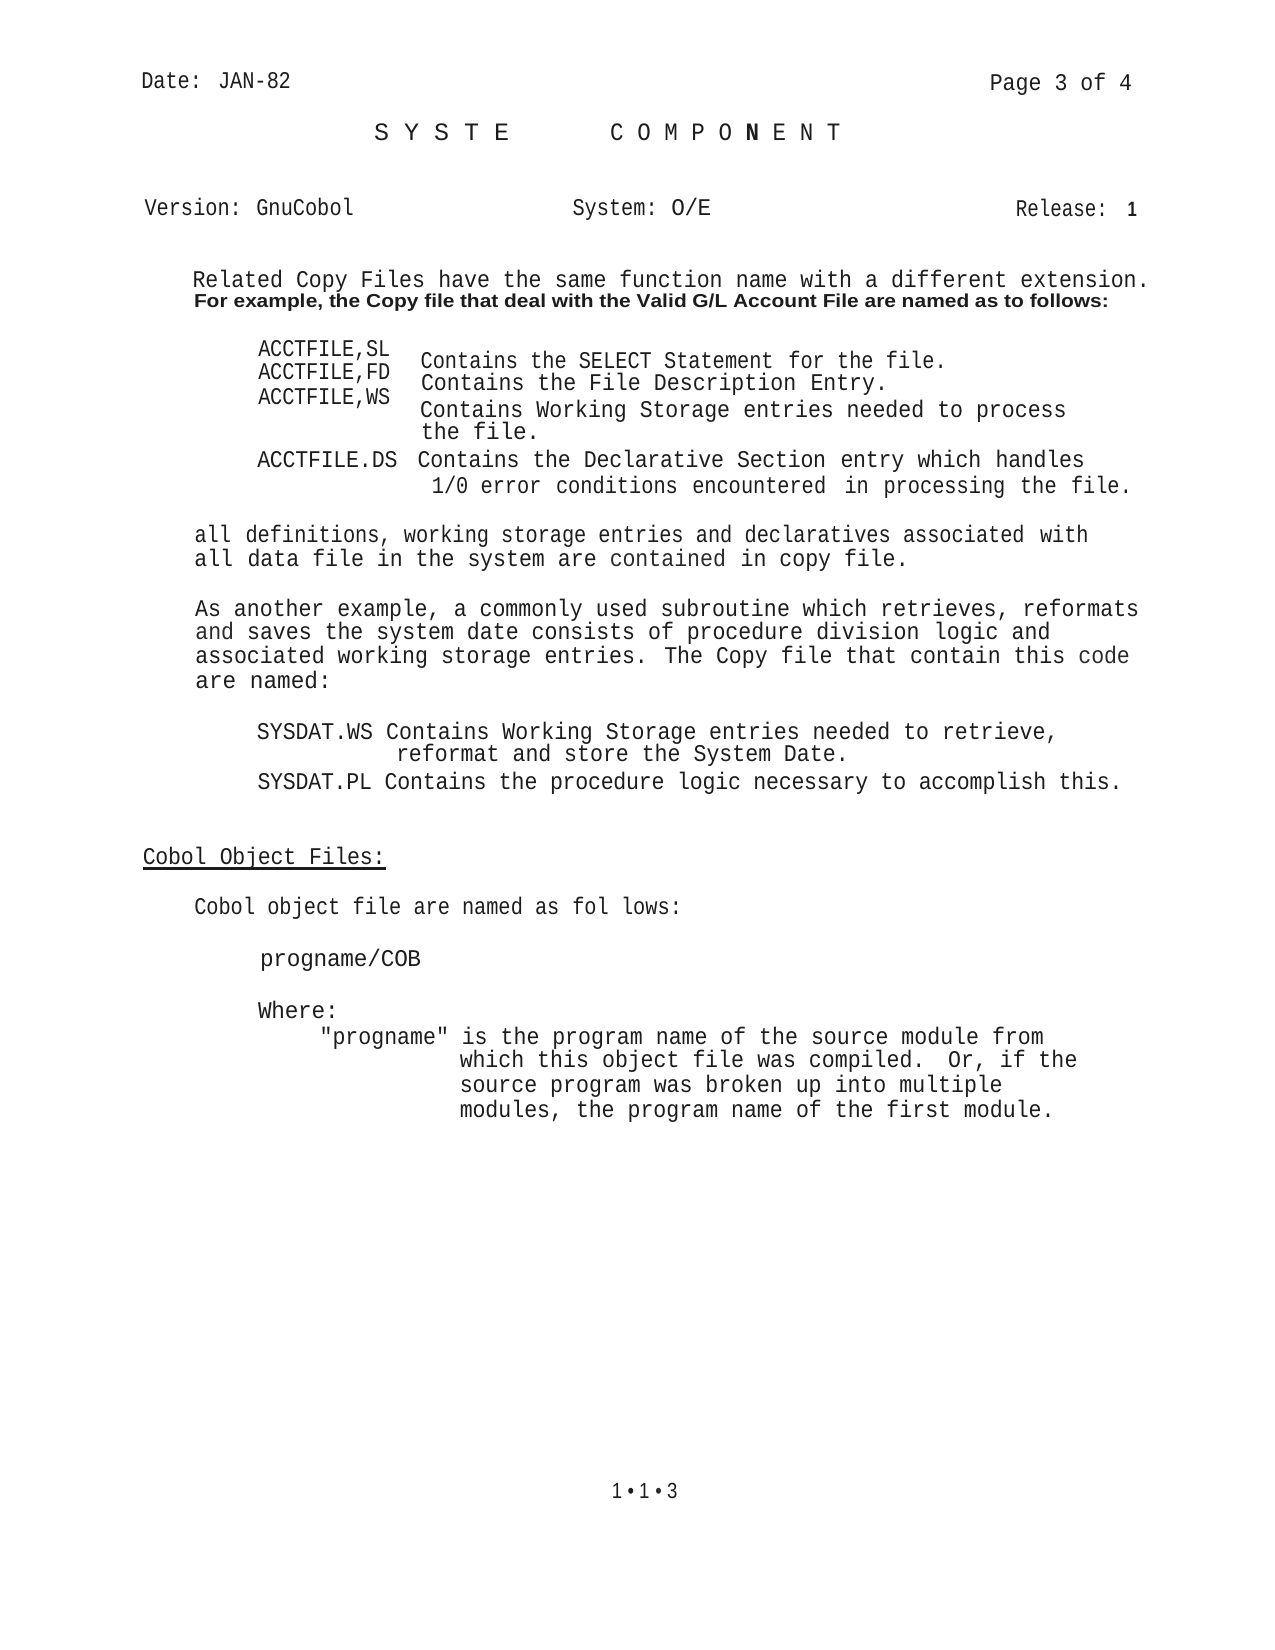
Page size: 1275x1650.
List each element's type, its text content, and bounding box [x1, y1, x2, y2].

text 1/0 error conditions encountered in processing the file. [414, 473, 1150, 499]
text As another example, a commonly used subroutine which retrieves, reformats and saves the system date consists of procedure division logic and associated working storage entries. The Copy file that contain this code are named: [195, 597, 1152, 695]
text Where: [258, 998, 1152, 1023]
text "progname" is the program name of the source module from which this object file was compiled. Or, if the source program was broken up into multiple modules, the program name of the first module. [319, 1024, 1102, 1124]
text Contains the SELECT Statement for the file. Contains the File Description Entry. [420, 349, 966, 397]
text SYSDAT.PL Contains the procedure logic necessary to accomplish this. [257, 769, 1152, 795]
text Cobol Object Files: [143, 844, 1152, 872]
text ACCTFILE.DS Contains the Declarative Section entry which handles [257, 446, 1152, 473]
text all definitions, working storage entries and declaratives associated with all data file in the system are contained in copy file. [194, 522, 1102, 573]
text Related Copy Files have the same function name with a different extension. For example, the Copy file that deal with the Valid G/L Account File are named as to follows: [192, 267, 1152, 312]
text SYSDAT.WS Contains Working Storage entries needed to retrieve, reformat and store the System Date. [257, 719, 1142, 769]
text ACCTFILE,SL ACCTFILE,FD ACCTFILE,WS [258, 336, 394, 412]
text Version: GnuCobol System: O/E Release: 1 [144, 195, 1152, 223]
text Contains Working Storage entries needed to process the file. [420, 398, 1105, 446]
text Cobol object file are named as fol lows: progname/COB [194, 894, 843, 973]
